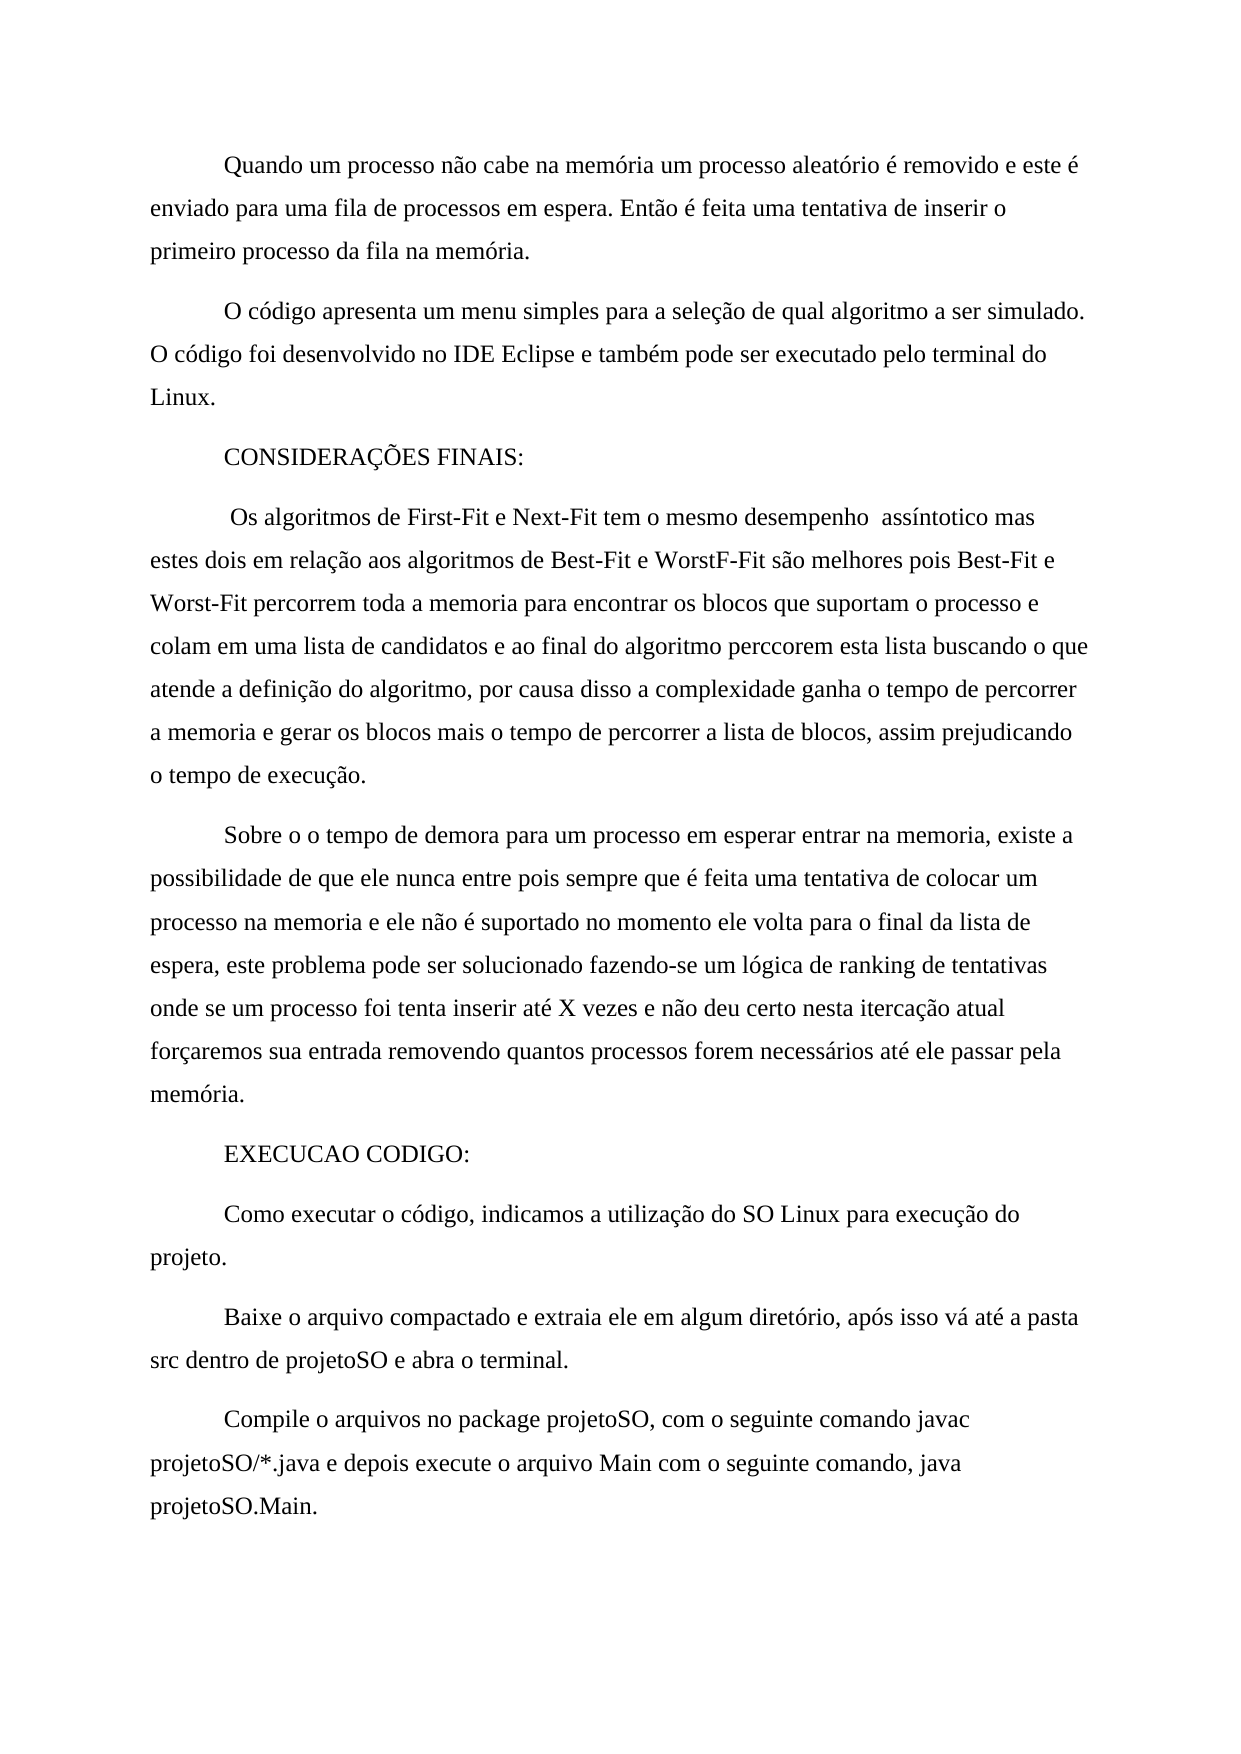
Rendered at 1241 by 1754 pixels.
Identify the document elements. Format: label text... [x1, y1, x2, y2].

text CONSIDERAÇÕES FINAIS: [150, 442, 1090, 471]
text O código apresenta um menu simples para a seleção de qual algoritmo a ser simulado. O código foi desenvolvido no IDE Eclipse e também pode ser executado pelo terminal do Linux. [150, 296, 1090, 411]
text EXECUCAO CODIGO: [150, 1139, 1090, 1168]
text Baixe o arquivo compactado e extraia ele em algum diretório, após isso vá até a pasta src dentro de projetoSO e abra o terminal. [150, 1302, 1090, 1373]
text Quando um processo não cabe na memória um processo aleatório é removido e este é enviado para uma fila de processos em espera. Então é feita uma tentativa de inserir o primeiro processo da fila na memória. [150, 150, 1090, 265]
text Os algoritmos de First-Fit e Next-Fit tem o mesmo desempenho assíntotico mas estes dois em relação aos algoritmos de Best-Fit e WorstF-Fit são melhores pois Best-Fit e Worst-Fit percorrem toda a memoria para encontrar os blocos que suportam o processo e colam em uma lista de candidatos e ao final do algoritmo perccorem esta lista buscando o que atende a definição do algoritmo, por causa disso a complexidade ganha o tempo de percorrer a memoria e gerar os blocos mais o tempo de percorrer a lista de blocos, assim prejudicando o tempo de execução. [150, 502, 1090, 789]
text Compile o arquivos no package projetoSO, com o seguinte comando javac projetoSO/*.java e depois execute o arquivo Main com o seguinte comando, java projetoSO.Main. [150, 1404, 1090, 1519]
text Sobre o o tempo de demora para um processo em esperar entrar na memoria, existe a possibilidade de que ele nunca entre pois sempre que é feita uma tentativa de colocar um processo na memoria e ele não é suportado no momento ele volta para o final da lista de espera, este problema pode ser solucionado fazendo-se um lógica de ranking de tentativas onde se um processo foi tenta inserir até X vezes e não deu certo nesta itercação atual forçaremos sua entrada removendo quantos processos forem necessários até ele passar pela memória. [150, 820, 1090, 1108]
text Como executar o código, indicamos a utilização do SO Linux para execução do projeto. [150, 1199, 1090, 1271]
